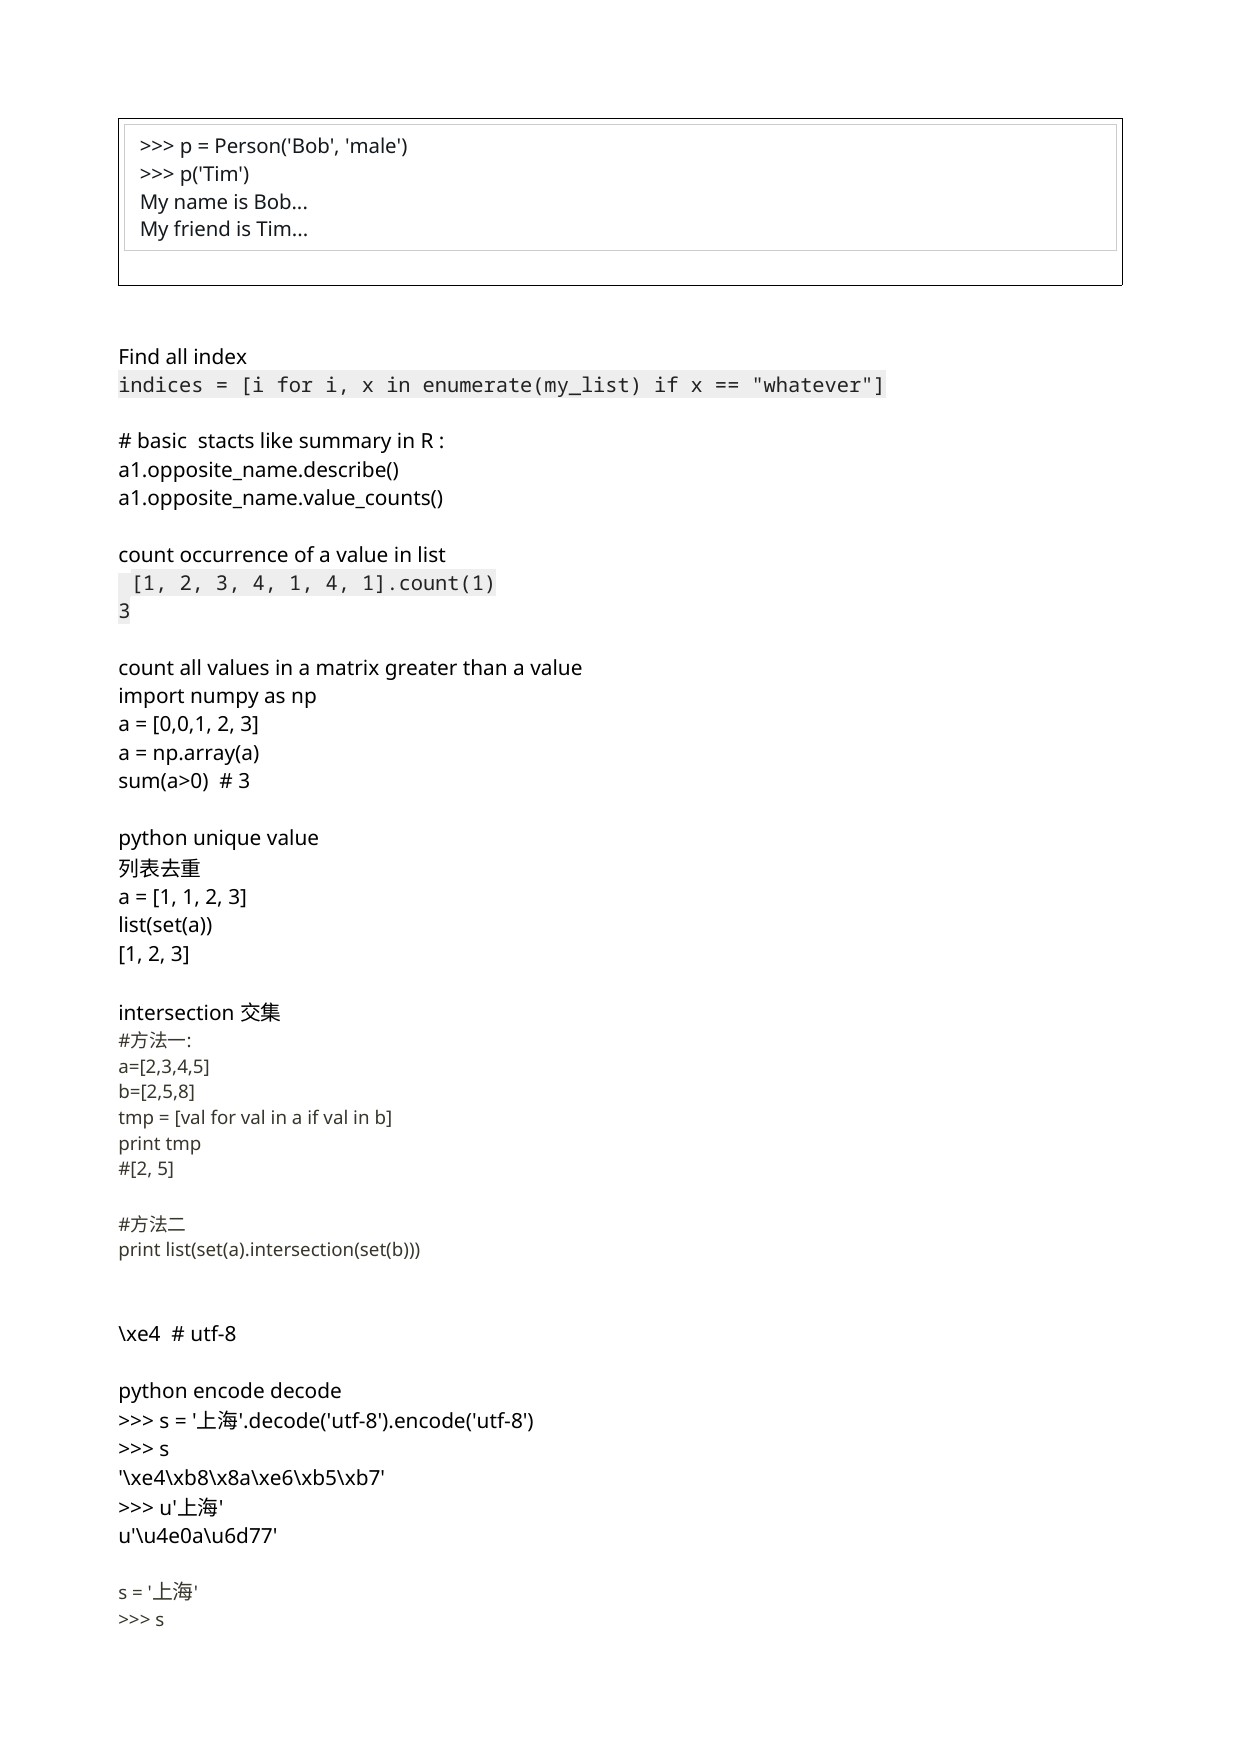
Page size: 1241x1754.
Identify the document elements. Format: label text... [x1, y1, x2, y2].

text count occurrence of a value in list [118, 540, 1122, 568]
text >>> s [118, 1434, 1122, 1463]
text a = [1, 1, 2, 3] [118, 882, 1122, 910]
text 列表去重 [118, 852, 1122, 882]
text count all values in a matrix greater than a value [118, 653, 1122, 681]
text list(set(a)) [118, 910, 1122, 939]
text \xe4 # utf-8 [118, 1319, 1122, 1347]
text intersection 交集 [118, 996, 1122, 1026]
text s = '上海' [118, 1576, 1122, 1606]
text #方法一: a=[2,3,4,5] b=[2,5,8] tmp = [val for val in a if val in b] print tmp #[2, 5] #方法二 print list(set(a).intersection(set(b))) [118, 1026, 1122, 1262]
text a = [0,0,1, 2, 3] [118, 709, 1122, 738]
text Find all index [118, 342, 1122, 370]
text '\xe4\xb8\x8a\xe6\xb5\xb7' [118, 1463, 1122, 1491]
text # basic stacts like summary in R : [118, 426, 1122, 455]
table_header >>> p = Person('Bob', 'male') >>> p('Tim') My name is Bob... My friend is Tim... [119, 119, 1122, 285]
text python encode decode [118, 1376, 1122, 1404]
text a1.opposite_name.describe() [118, 455, 1122, 483]
text a = np.array(a) [118, 738, 1122, 766]
text import numpy as np [118, 681, 1122, 709]
text [1, 2, 3] [118, 939, 1122, 967]
text [1, 2, 3, 4, 1, 4, 1].count(1) [118, 568, 1122, 597]
text >>> s [118, 1606, 1122, 1631]
text 3 [118, 597, 1122, 624]
text python unique value [118, 823, 1122, 852]
text a1.opposite_name.value_counts() [118, 483, 1122, 512]
text sum(a>0) # 3 [118, 766, 1122, 795]
text u'\u4e0a\u6d77' [118, 1522, 1122, 1550]
text indices = [i for i, x in enumerate(my_list) if x == "whatever"] [118, 370, 1122, 398]
text >>> u'上海' [118, 1491, 1122, 1522]
text >>> s = '上海'.decode('utf-8').encode('utf-8') [118, 1404, 1122, 1434]
